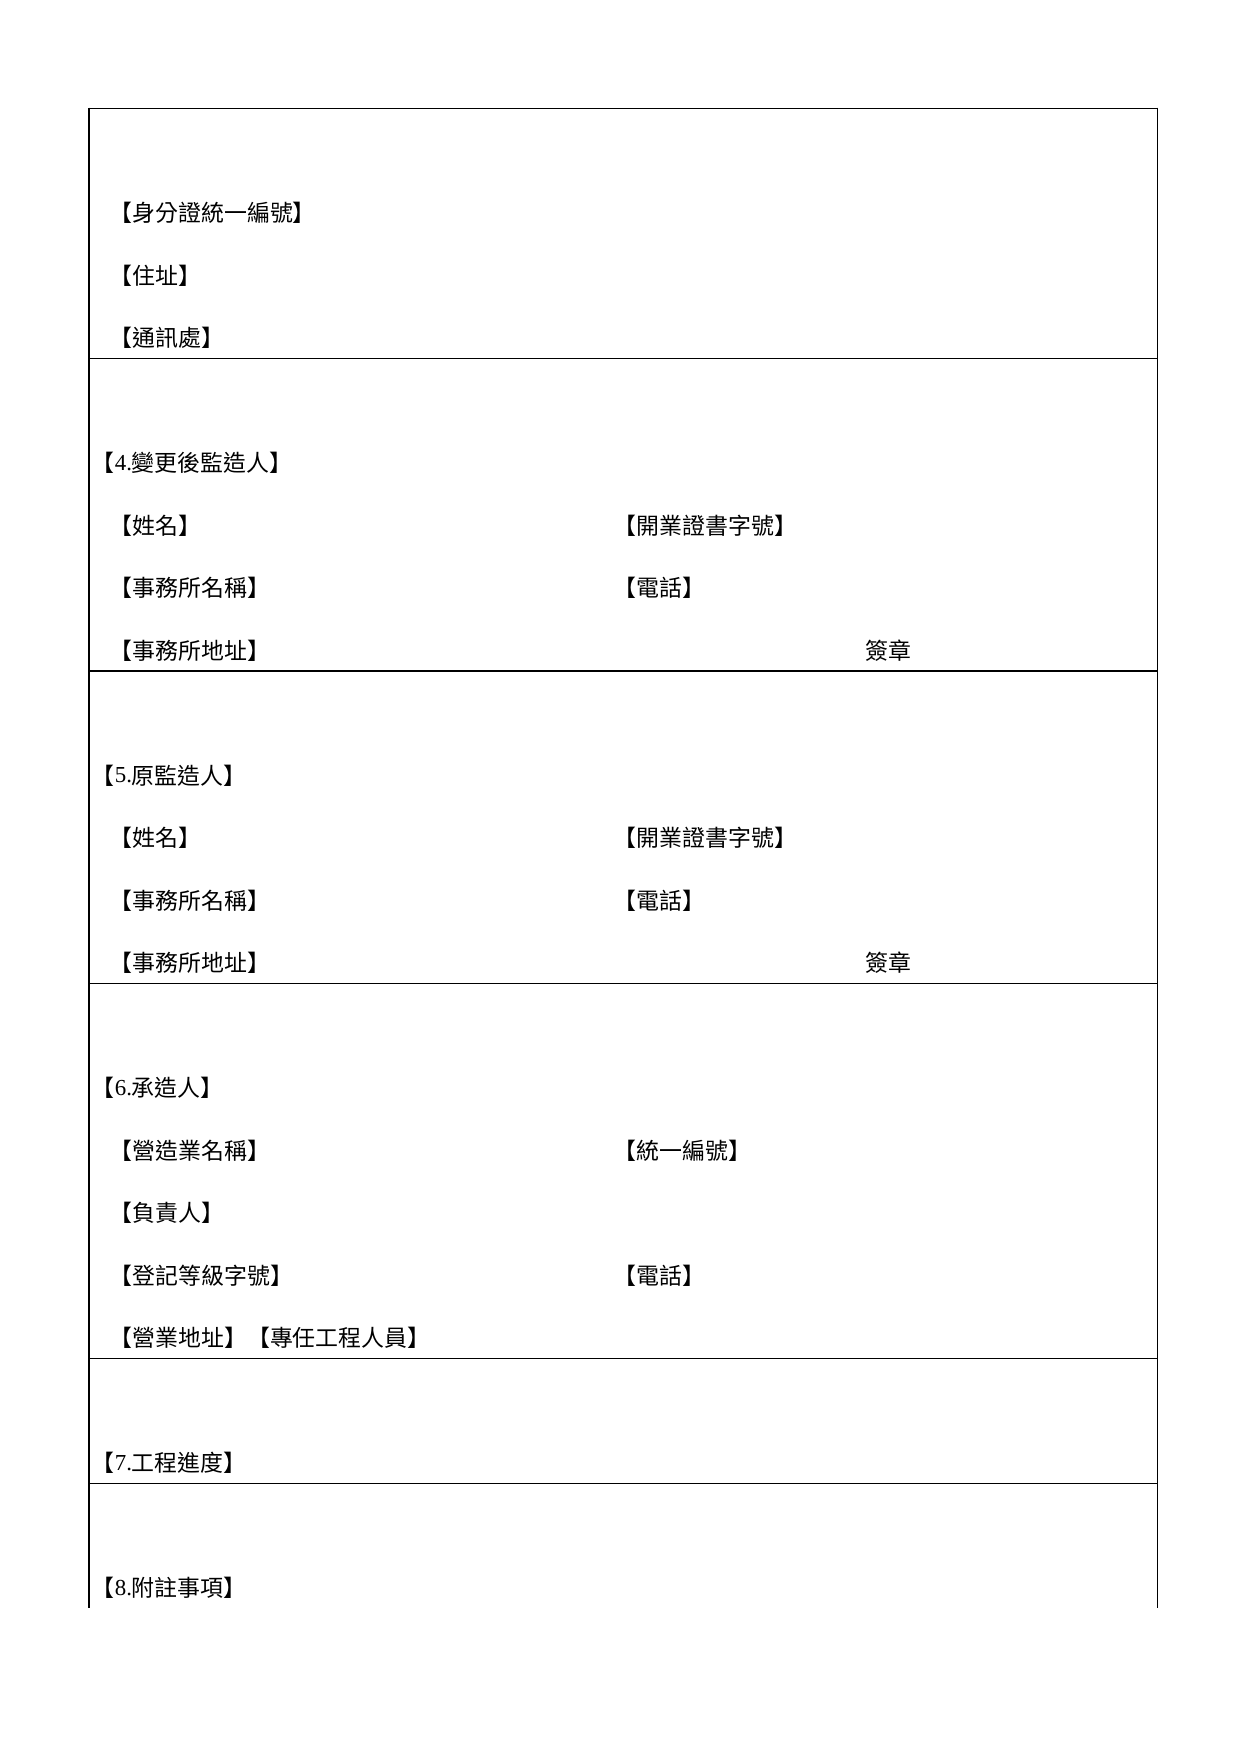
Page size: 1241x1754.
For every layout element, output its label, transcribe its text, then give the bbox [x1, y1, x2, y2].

table_cell 【身分證統一編號】 【住址】 【通訊處】 [90, 109, 1157, 358]
table_cell 【6.承造人】 【營造業名稱】 【統一編號】 【負責人】 【登記等級字號】 【電話】 【營業地址】【專任工程人員】 [90, 984, 1157, 1358]
table_cell 【4.變更後監造人】 【姓名】 【開業證書字號】 【事務所名稱】 【電話】 【事務所地址】 簽章 [90, 359, 1157, 670]
table_cell 【5.原監造人】 【姓名】 【開業證書字號】 【事務所名稱】 【電話】 【事務所地址】 簽章 [90, 672, 1157, 983]
table_cell 【8.附註事項】 [90, 1484, 1157, 1608]
table_cell 【7.工程進度】 [90, 1359, 1157, 1483]
